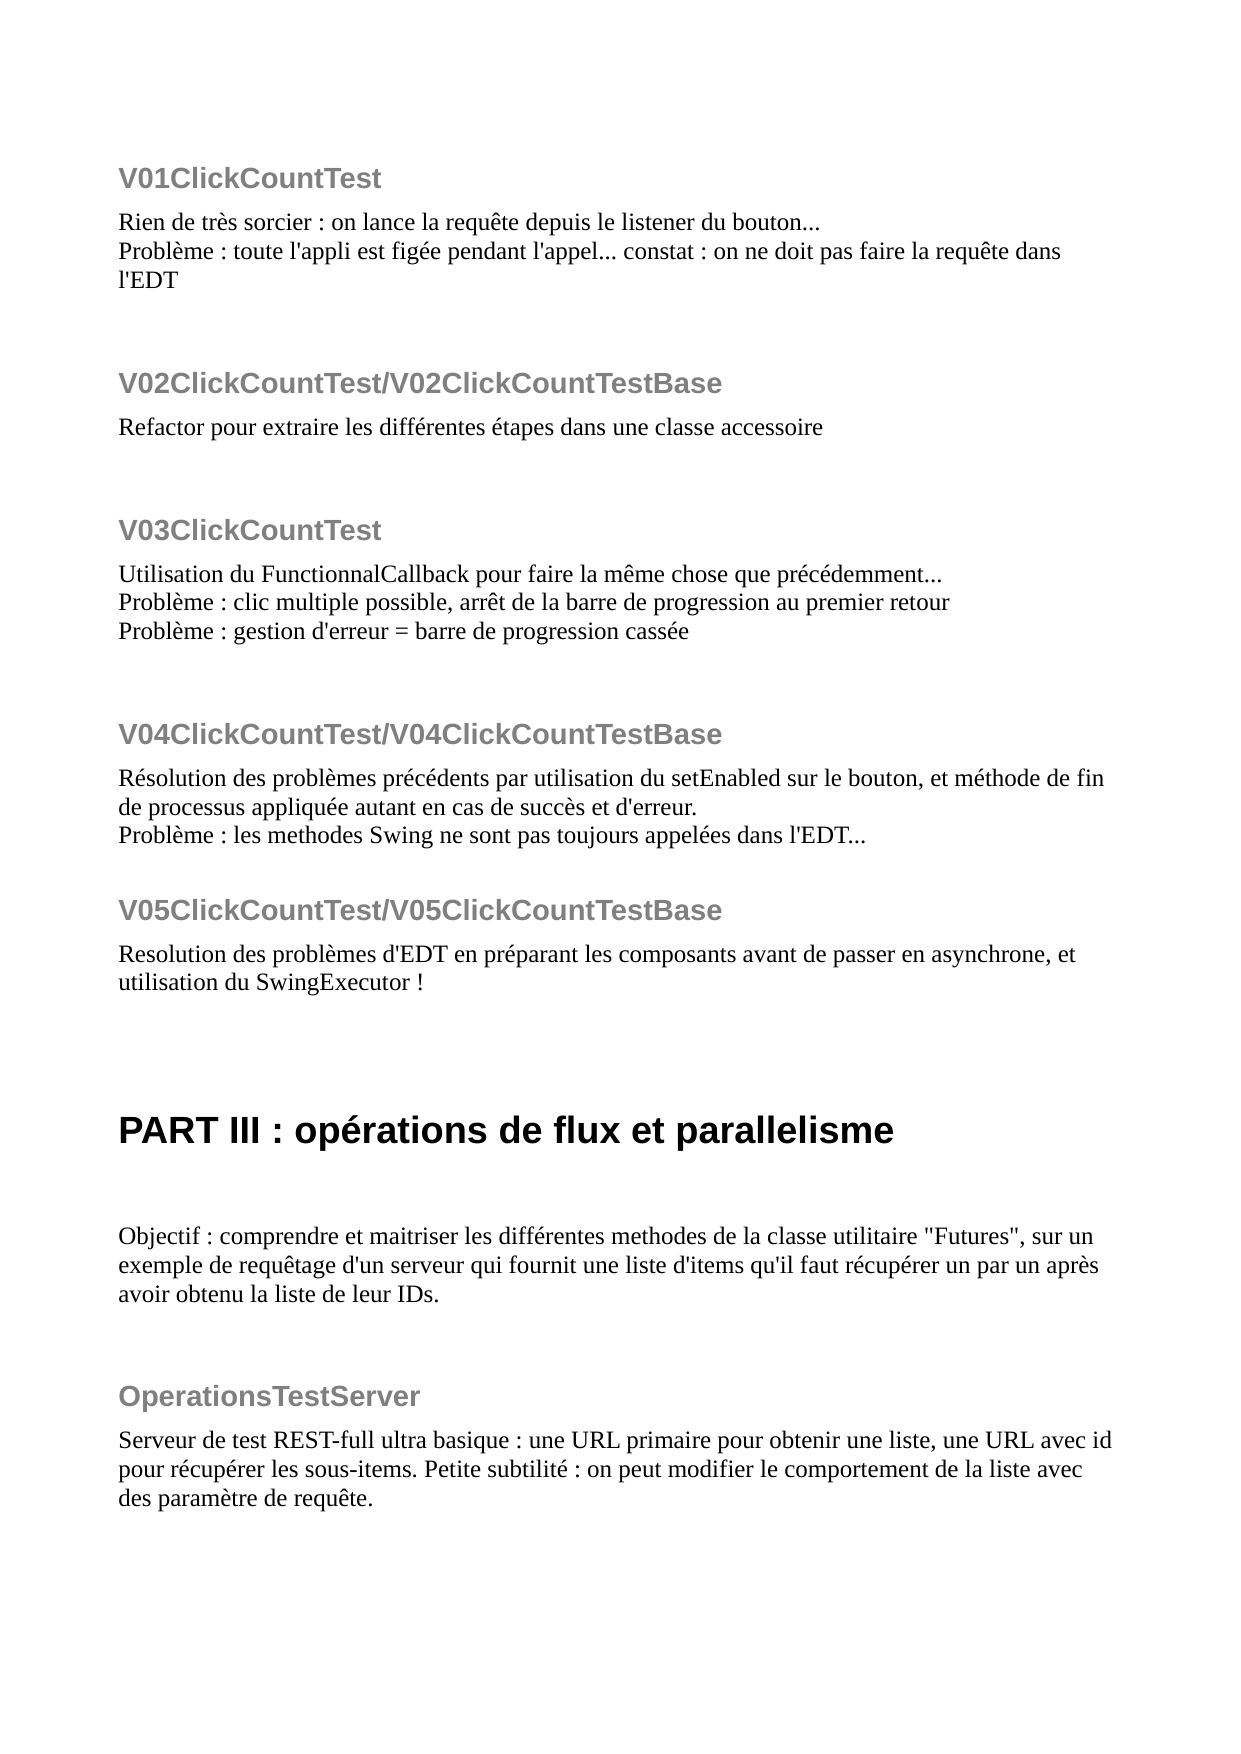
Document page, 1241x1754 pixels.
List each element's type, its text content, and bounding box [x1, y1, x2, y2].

text Problème : les methodes Swing ne sont pas toujours appelées dans l'EDT... [118, 821, 1122, 849]
subtitle V05ClickCountTest/V05ClickCountTestBase [118, 893, 1122, 926]
text Resolution des problèmes d'EDT en préparant les composants avant de passer en asynchrone, et utilisation du SwingExecutor ! [118, 939, 1122, 996]
text Utilisation du FunctionnalCallback pour faire la même chose que précédemment... [118, 559, 1122, 587]
text Refactor pour extraire les différentes étapes dans une classe accessoire [118, 412, 1122, 441]
text Problème : gestion d'erreur = barre de progression cassée [118, 616, 1122, 645]
subtitle V02ClickCountTest/V02ClickCountTestBase [118, 366, 1122, 399]
text Problème : toute l'appli est figée pendant l'appel... constat : on ne doit pas faire la requête dans l'EDT [118, 236, 1122, 294]
subtitle V01ClickCountTest [118, 161, 1122, 195]
text Rien de très sorcier : on lance la requête depuis le listener du bouton... [118, 207, 1122, 236]
text Objectif : comprendre et maitriser les différentes methodes de la classe utilitaire "Futures", sur un exemple de requêtage d'un serveur qui fournit une liste d'items qu'il faut récupérer un par un après avoir obtenu la liste de leur IDs. [118, 1221, 1122, 1307]
subtitle V04ClickCountTest/V04ClickCountTestBase [118, 717, 1122, 751]
text Résolution des problèmes précédents par utilisation du setEnabled sur le bouton, et méthode de fin de processus appliquée autant en cas de succès et d'erreur. [118, 763, 1122, 821]
subtitle PART III : opérations de flux et parallelisme [118, 1107, 1122, 1151]
text Serveur de test REST-full ultra basique : une URL primaire pour obtenir une liste, une URL avec id pour récupérer les sous-items. Petite subtilité : on peut modifier le comportement de la liste avec des paramètre de requête. [118, 1426, 1122, 1512]
subtitle OperationsTestServer [118, 1379, 1122, 1413]
subtitle V03ClickCountTest [118, 513, 1122, 546]
text Problème : clic multiple possible, arrêt de la barre de progression au premier retour [118, 587, 1122, 616]
